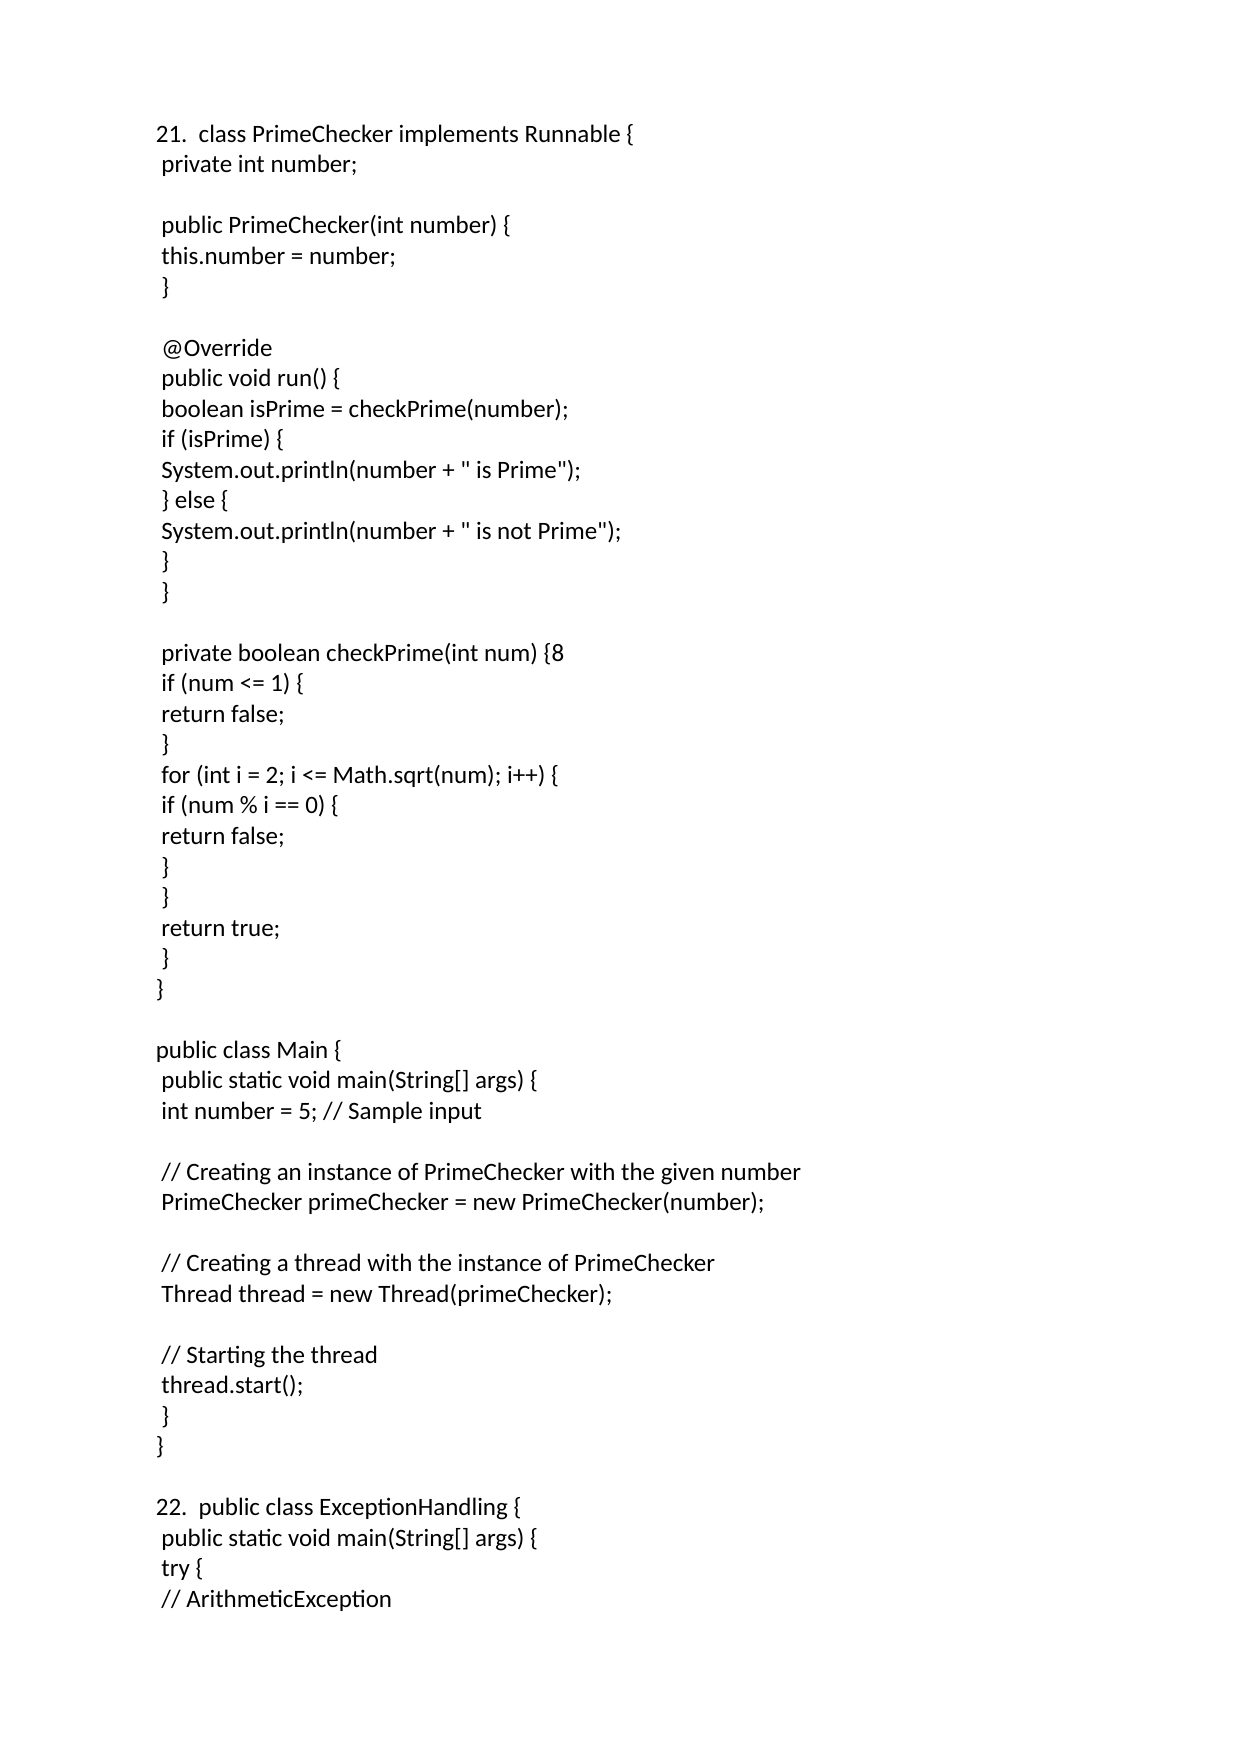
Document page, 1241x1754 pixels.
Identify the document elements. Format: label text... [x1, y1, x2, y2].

list 22. public class ExceptionHandling { public static void main(String[] args) { try { // ArithmeticException [156, 1492, 1122, 1614]
list 21. class PrimeChecker implements Runnable { private int number; public PrimeChecker(int number) { this.number = number; } @Override public void run() { boolean isPrime = checkPrime(number); if (isPrime) { System.out.println(number + " is Prime"); } else { System.out.println(number + " is not Prime"); } } private boolean checkPrime(int num) {8 if (num <= 1) { return false; } for (int i = 2; i <= Math.sqrt(num); i++) { if (num % i == 0) { return false; } } return true; } } public class Main { public static void main(String[] args) { int number = 5; // Sample input // Creating an instance of PrimeChecker with the given number PrimeChecker primeChecker = new PrimeChecker(number); // Creating a thread with the instance of PrimeChecker Thread thread = new Thread(primeChecker); // Starting the thread thread.start(); } } [156, 118, 1122, 1492]
